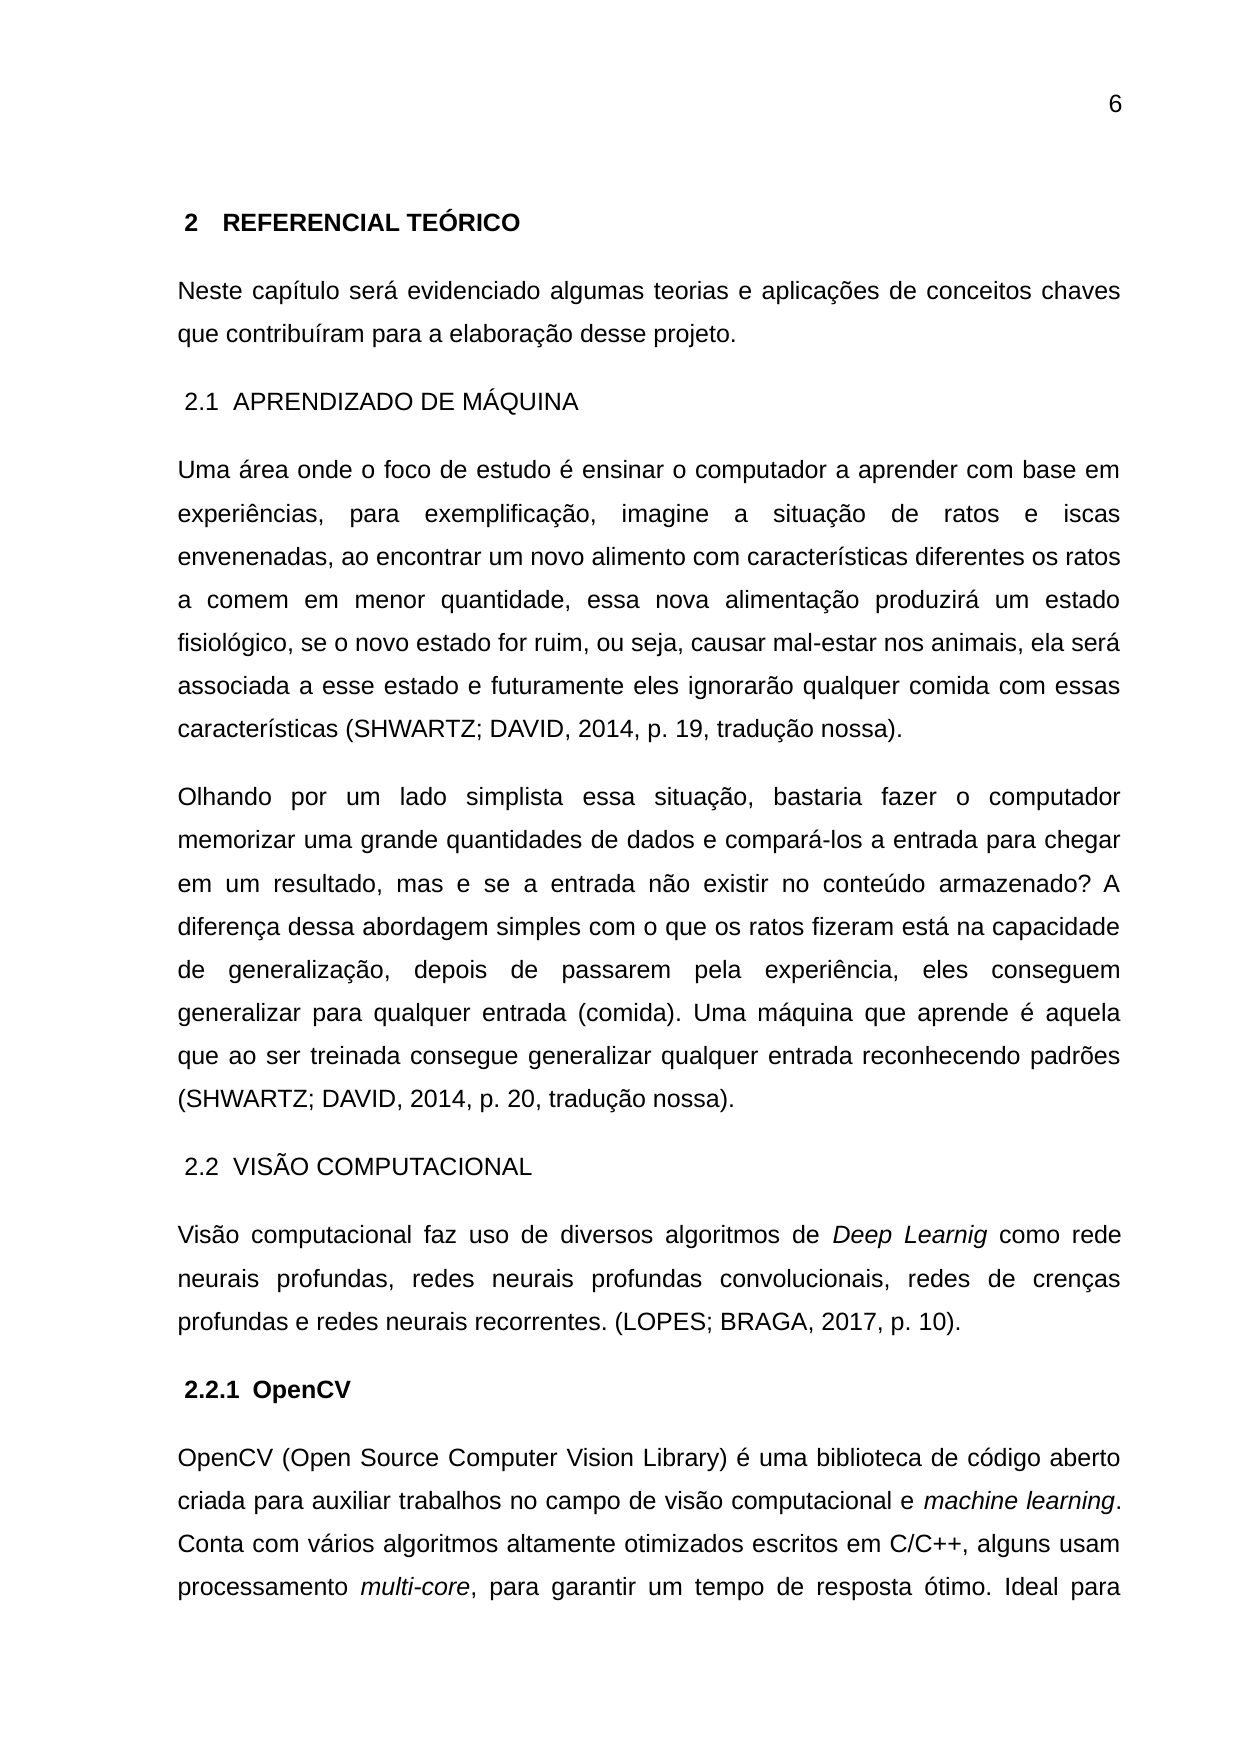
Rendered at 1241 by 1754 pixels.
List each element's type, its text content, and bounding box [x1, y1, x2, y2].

subtitle APRENDIZADO DE MÁQUINA [177, 387, 1122, 416]
subtitle OpenCV [177, 1375, 1122, 1404]
text Olhando por um lado simplista essa situação, bastaria fazer o computador memorizar uma grande quantidades de dados e compará-los a entrada para chegar em um resultado, mas e se a entrada não existir no conteúdo armazenado? A diferença dessa abordagem simples com o que os ratos fizeram está na capacidade de generalização, depois de passarem pela experiência, eles conseguem generalizar para qualquer entrada (comida). Uma máquina que aprende é aquela que ao ser treinada consegue generalizar qualquer entrada reconhecendo padrões (SHWARTZ; DAVID, 2014, p. 20, tradução nossa). [177, 782, 1122, 1113]
text Uma área onde o foco de estudo é ensinar o computador a aprender com base em experiências, para exemplificação, imagine a situação de ratos e iscas envenenadas, ao encontrar um novo alimento com características diferentes os ratos a comem em menor quantidade, essa nova alimentação produzirá um estado fisiológico, se o novo estado for ruim, ou seja, causar mal-estar nos animais, ela será associada a esse estado e futuramente eles ignorarão qualquer comida com essas características (SHWARTZ; DAVID, 2014, p. 19, tradução nossa). [177, 456, 1122, 743]
text OpenCV (Open Source Computer Vision Library) é uma biblioteca de código aberto criada para auxiliar trabalhos no campo de visão computacional e machine learning. Conta com vários algoritmos altamente otimizados escritos em C/C++, alguns usam processamento multi-core, para garantir um tempo de resposta ótimo. Ideal para [177, 1443, 1122, 1601]
text Visão computacional faz uso de diversos algoritmos de Deep Learnig como rede neurais profundas, redes neurais profundas convolucionais, redes de crenças profundas e redes neurais recorrentes. (LOPES; BRAGA, 2017, p. 10). [177, 1221, 1122, 1336]
subtitle VISÃO COMPUTACIONAL [177, 1152, 1122, 1181]
subtitle REFERENCIAL TEÓRICO [177, 208, 1122, 237]
text Neste capítulo será evidenciado algumas teorias e aplicações de conceitos chaves que contribuíram para a elaboração desse projeto. [177, 276, 1122, 348]
